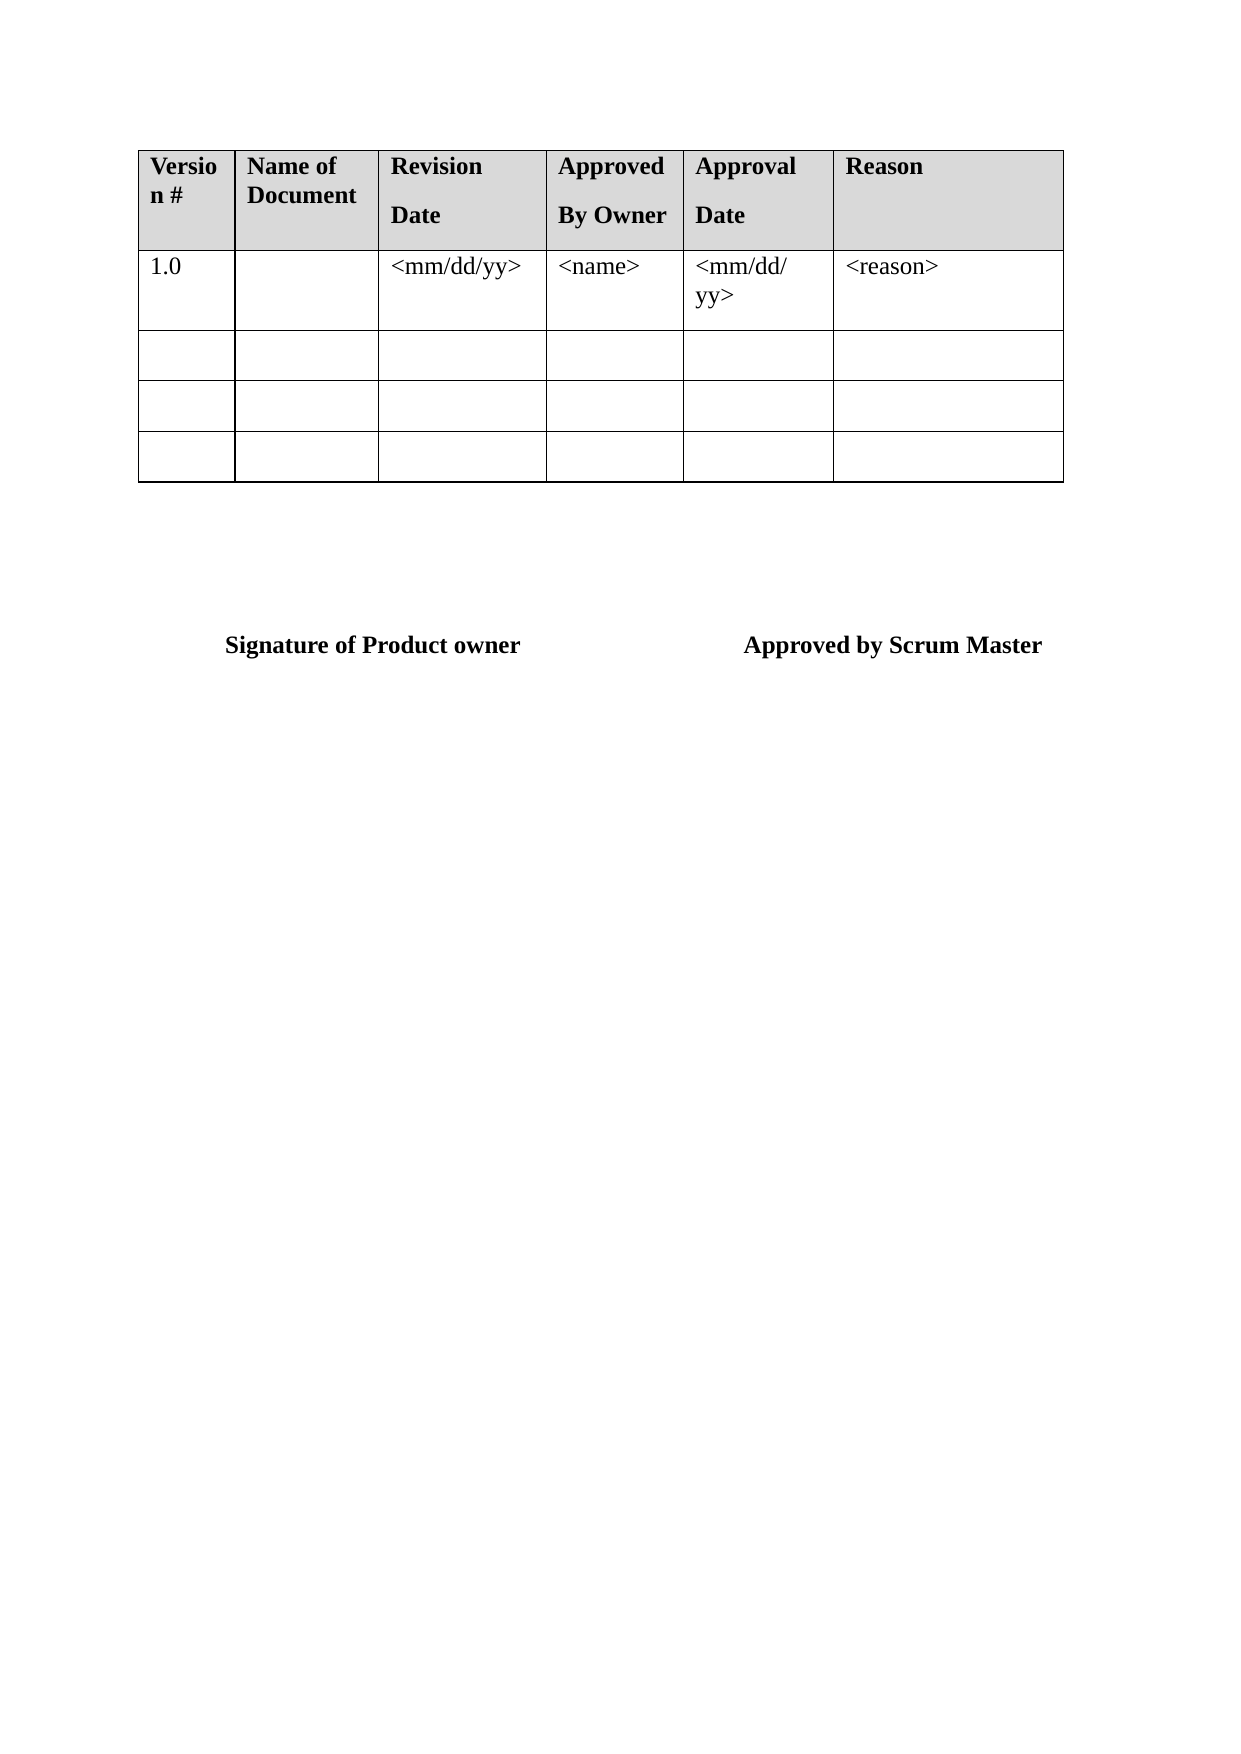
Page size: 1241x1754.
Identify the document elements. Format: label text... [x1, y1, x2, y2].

table_cell [684, 331, 833, 380]
table_cell [547, 381, 683, 431]
table_cell [236, 381, 378, 431]
table_cell [236, 251, 378, 329]
table_cell <reason> [834, 251, 1063, 329]
table_cell [379, 331, 546, 380]
table_header Reason [834, 151, 1063, 250]
table_cell [236, 331, 378, 380]
table_cell <name> [547, 251, 683, 329]
table_header Name of Document [236, 151, 378, 250]
table_cell [684, 381, 833, 431]
table_header Approved By Owner [547, 151, 683, 250]
table_cell <mm/dd/yy> [379, 251, 546, 329]
table_cell [139, 381, 234, 431]
table_cell [379, 432, 546, 481]
table_cell <mm/dd/yy> [684, 251, 833, 329]
table_cell [139, 432, 234, 481]
table_cell [379, 381, 546, 431]
table_cell [834, 331, 1063, 380]
table_cell [547, 432, 683, 481]
table_cell [834, 381, 1063, 431]
text Signature of Product owner Approved by Scrum Master [225, 631, 1090, 659]
table_cell [547, 331, 683, 380]
table_cell [236, 432, 378, 481]
table_cell [834, 432, 1063, 481]
table_header Approval Date [684, 151, 833, 250]
table_cell 1.0 [139, 251, 234, 329]
table_cell [684, 432, 833, 481]
table_header Revision Date [379, 151, 546, 250]
table_header Version # [139, 151, 234, 250]
table_cell [139, 331, 234, 380]
